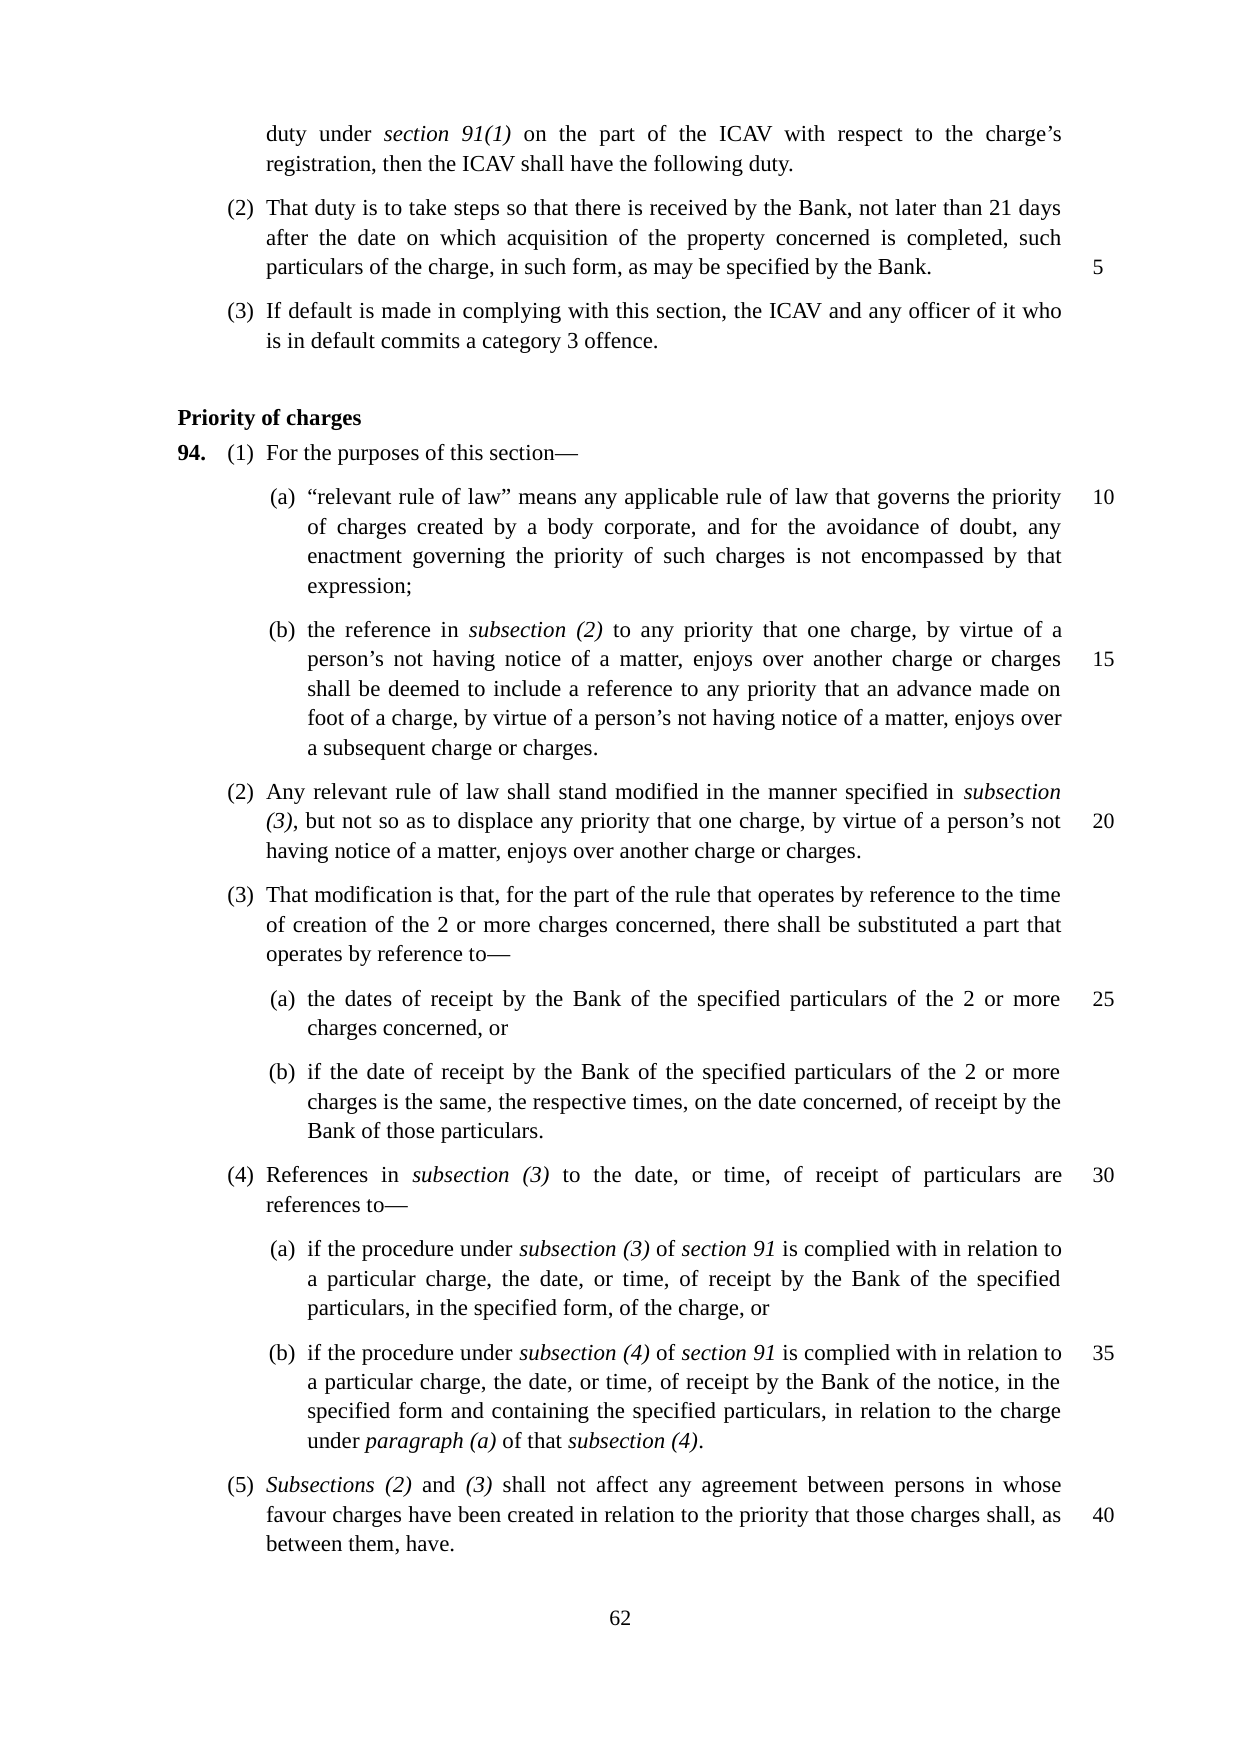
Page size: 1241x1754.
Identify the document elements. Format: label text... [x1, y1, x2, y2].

text (a) the dates of receipt by the Bank of the specified particulars of the 2 or more charges concerned, or [177, 982, 1063, 1041]
text (b) if the procedure under subsection (4) of section 91 is complied with in relation to a particular charge, the date, or time, of receipt by the Bank of the notice, in the specified form and containing the specified particulars, in relation to the charge under paragraph (a) of that subsection (4). [177, 1336, 1063, 1454]
text 94. (1) For the purposes of this section⁠— [177, 437, 1063, 466]
text duty under section 91(1) on the part of the ICAV with respect to the charge’s registration, then the ICAV shall have the following duty. [177, 118, 1063, 177]
text (3) That modification is that, for the part of the rule that operates by reference to the time of creation of the 2 or more charges concerned, there shall be substituted a part that operates by reference to⁠— [177, 879, 1063, 968]
text (2) Any relevant rule of law shall stand modified in the manner specified in subsection (3), but not so as to displace any priority that one charge, by virtue of a person’s not having notice of a matter, enjoys over another charge or charges. [177, 776, 1063, 864]
text Priority of charges [177, 401, 1063, 431]
text (3) If default is made in complying with this section, the ICAV and any officer of it who is in default commits a category 3 offence. [177, 295, 1063, 354]
text (a) “relevant rule of law” means any applicable rule of law that governs the priority of charges created by a body corporate, and for the avoidance of doubt, any enactment governing the priority of such charges is not encompassed by that expression; [177, 481, 1063, 599]
text (b) the reference in subsection (2) to any priority that one charge, by virtue of a person’s not having notice of a matter, enjoys over another charge or charges shall be deemed to include a reference to any priority that an advance made on foot of a charge, by virtue of a person’s not having notice of a matter, enjoys over a subsequent charge or charges. [177, 614, 1063, 761]
text (2) That duty is to take steps so that there is received by the Bank, not later than 21 days after the date on which acquisition of the property concerned is completed, such particulars of the charge, in such form, as may be specified by the Bank. [177, 192, 1063, 280]
text (5) Subsections (2) and (3) shall not affect any agreement between persons in whose favour charges have been created in relation to the priority that those charges shall, as between them, have. [177, 1469, 1063, 1557]
text (4) References in subsection (3) to the date, or time, of receipt of particulars are references to⁠— [177, 1159, 1063, 1218]
text (b) if the date of receipt by the Bank of the specified particulars of the 2 or more charges is the same, the respective times, on the date concerned, of receipt by the Bank of those particulars. [177, 1056, 1063, 1144]
text (a) if the procedure under subsection (3) of section 91 is complied with in relation to a particular charge, the date, or time, of receipt by the Bank of the specified particulars, in the specified form, of the charge, or [177, 1233, 1063, 1322]
